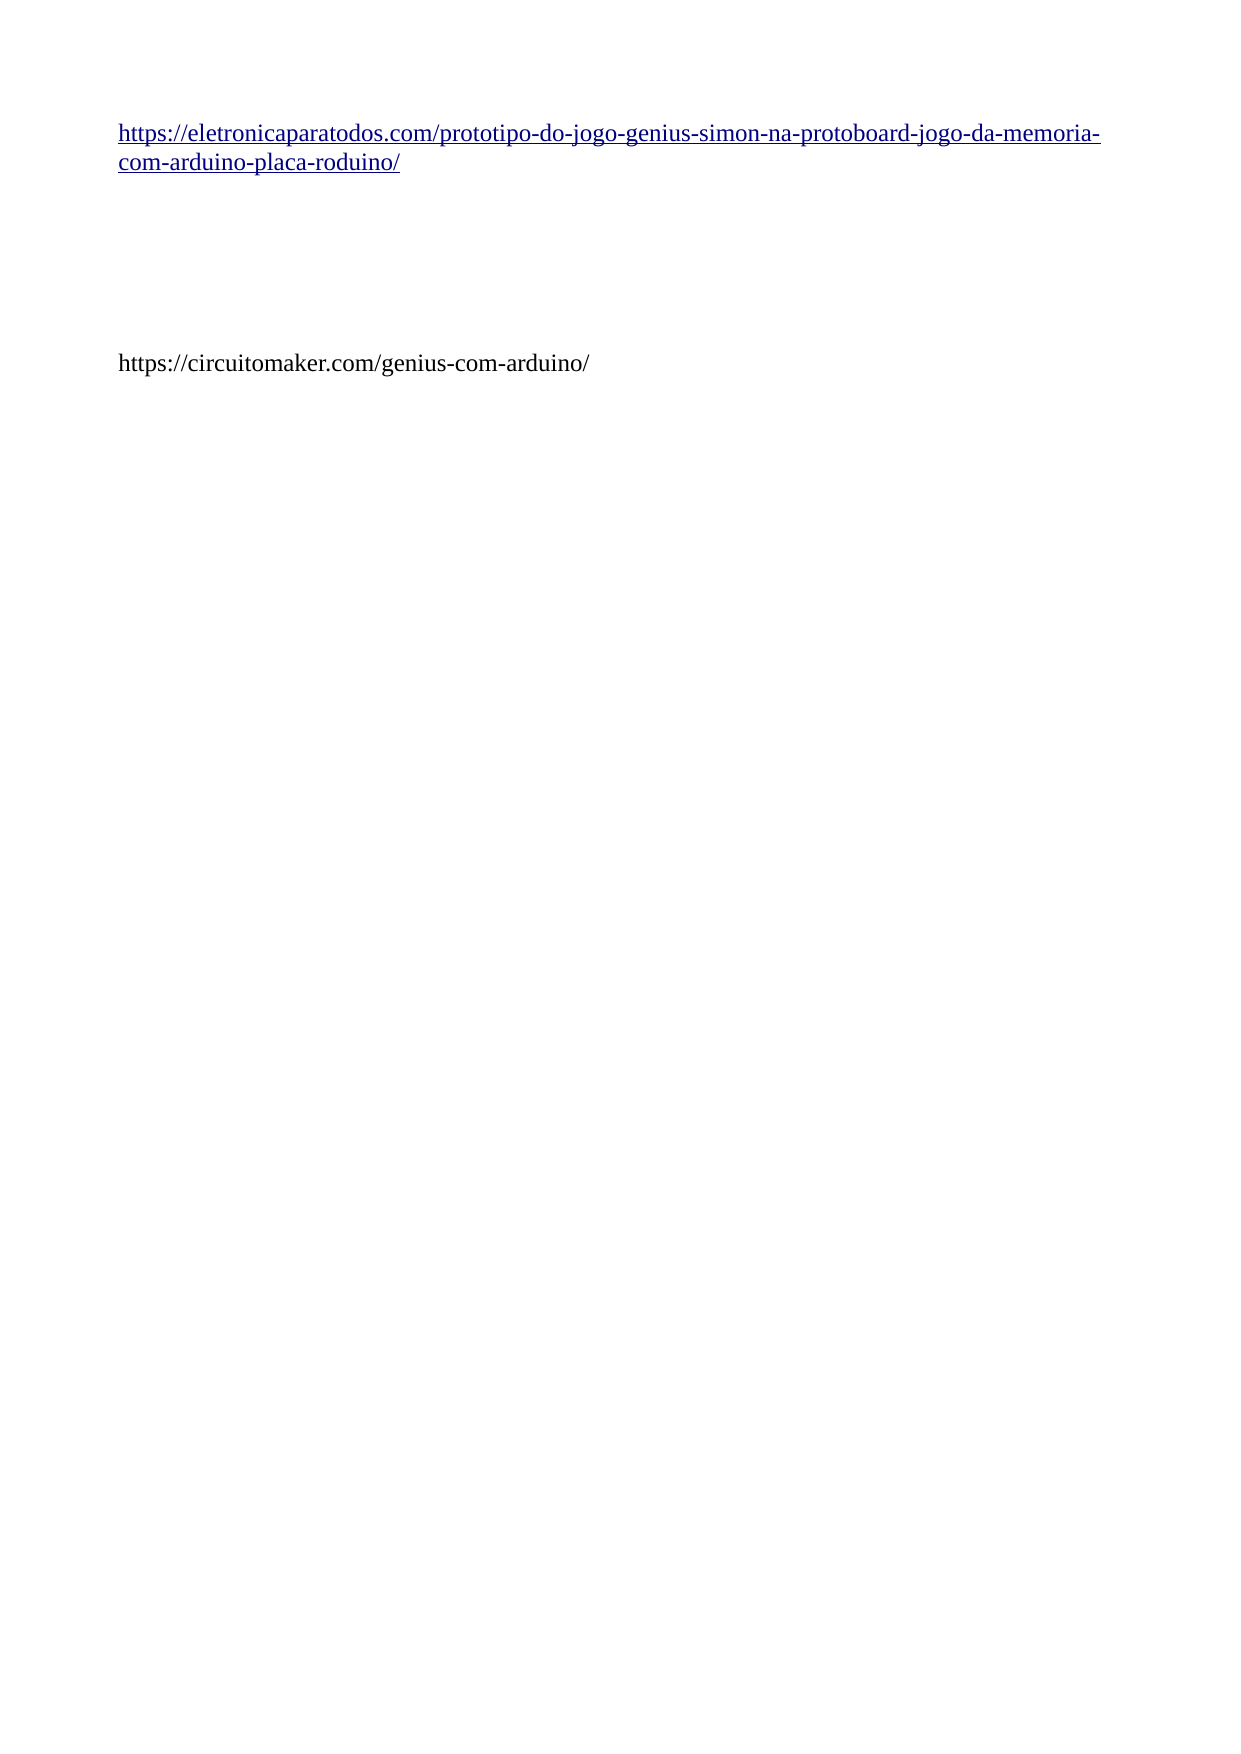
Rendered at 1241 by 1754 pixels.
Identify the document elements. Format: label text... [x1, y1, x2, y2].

text https://circuitomaker.com/genius-com-arduino/ [118, 348, 1122, 377]
text https://eletronicaparatodos.com/prototipo-do-jogo-genius-simon-na-protoboard-jogo-da-memoria-com-arduino-placa-roduino/ [118, 118, 1122, 176]
